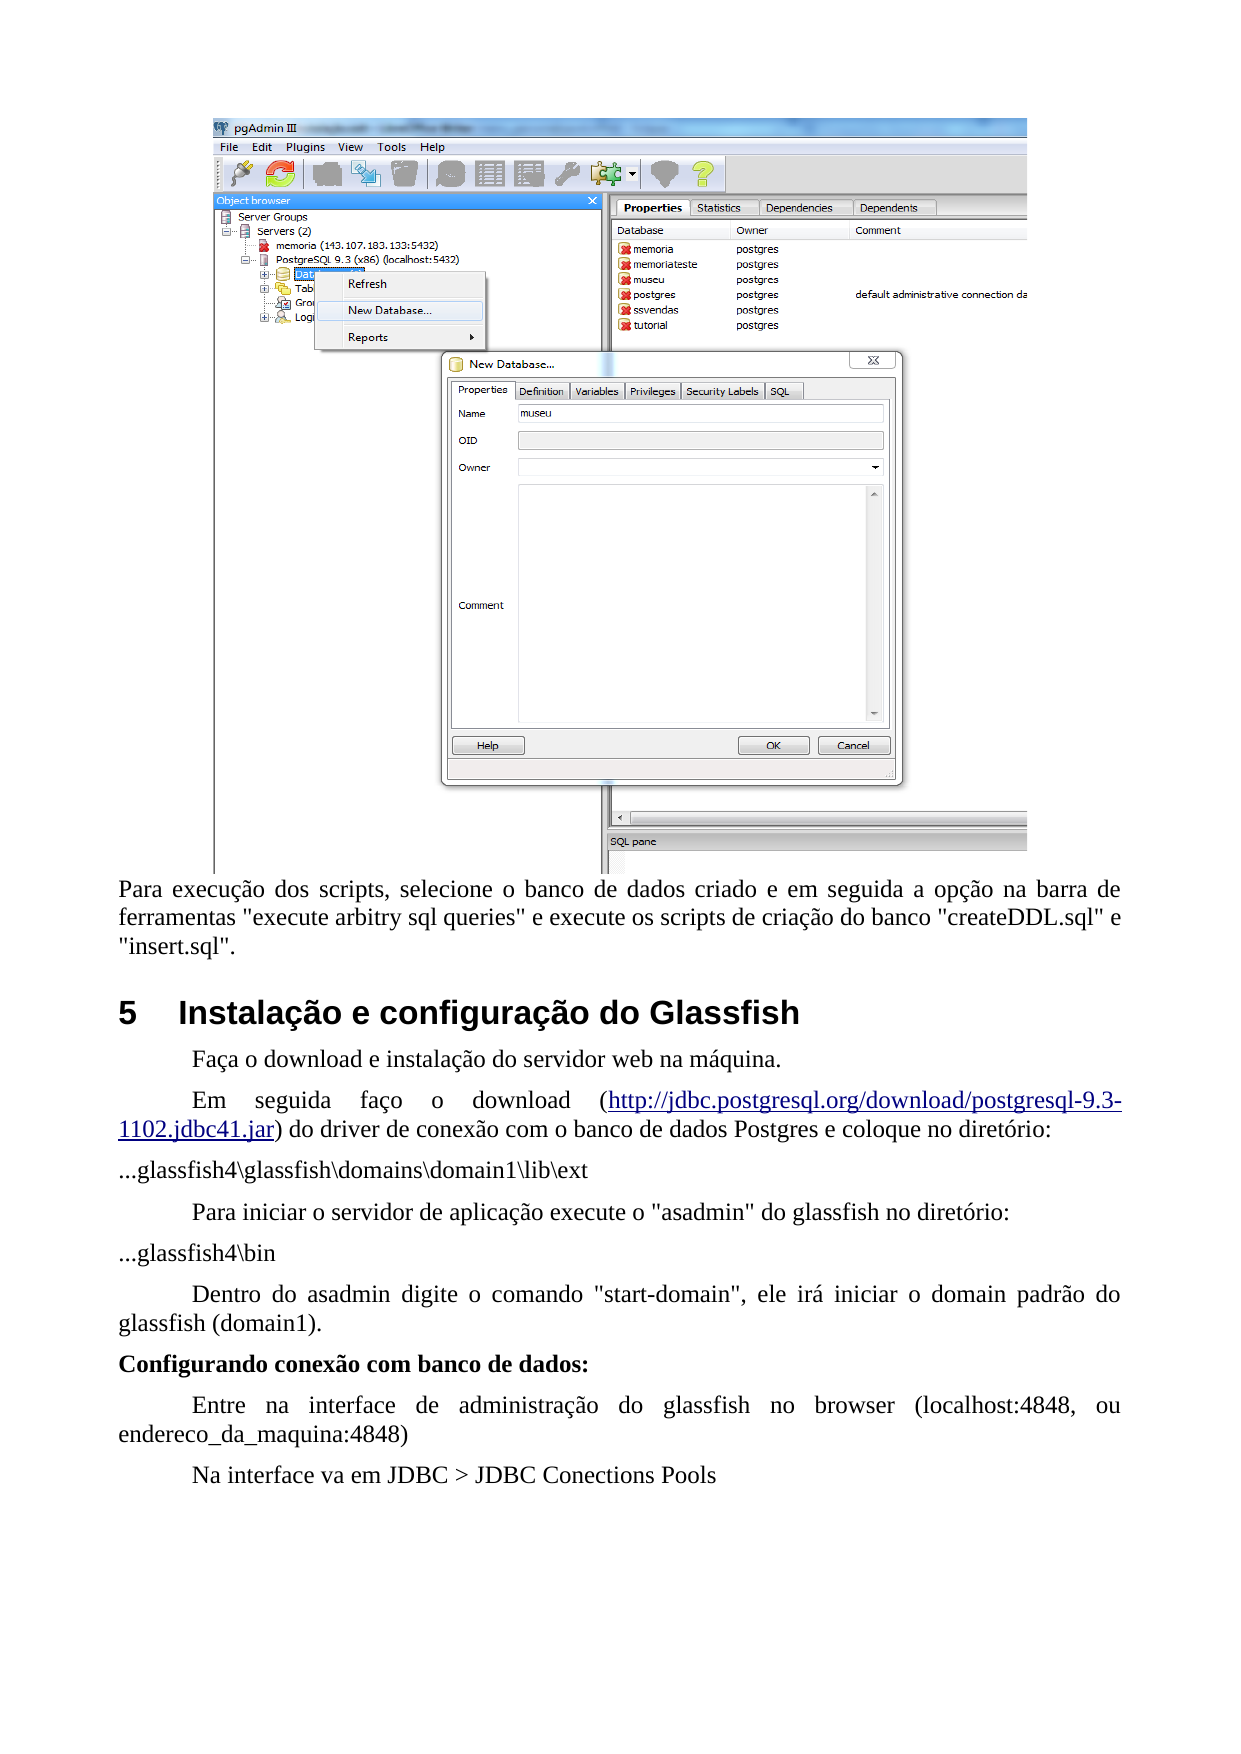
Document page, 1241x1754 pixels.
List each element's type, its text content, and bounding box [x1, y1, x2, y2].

text Entre na interface de administração do glassfish no browser (localhost:4848, ou endereco_da_maquina:4848) [118, 1391, 1122, 1448]
subtitle Instalação e configuração do Glassfish [118, 993, 1122, 1032]
text Dentro do asadmin digite o comando "start-domain", ele irá iniciar o domain padrão do glassfish (domain1). [118, 1279, 1122, 1337]
text Em seguida faço o download (http://jdbc.postgresql.org/download/postgresql-9.3-1102.jdbc41.jar) do driver de conexão com o banco de dados Postgres e coloque no diretório: [118, 1086, 1122, 1143]
text Faça o download e instalação do servidor web na máquina. [118, 1044, 1122, 1073]
text Para iniciar o servidor de aplicação execute o "asadmin" do glassfish no diretório: [118, 1197, 1122, 1226]
text Configurando conexão com banco de dados: [118, 1349, 1122, 1378]
text Na interface va em JDBC > JDBC Conections Pools [118, 1461, 1122, 1489]
text ...glassfish4\glassfish\domains\domain1\lib\ext [118, 1156, 1122, 1184]
text Para execução dos scripts, selecione o banco de dados criado e em seguida a opção na barra de ferramentas "execute arbitry sql queries" e execute os scripts de criação do banco "createDDL.sql" e "insert.sql". [118, 851, 1122, 960]
text ...glassfish4\bin [118, 1238, 1122, 1267]
